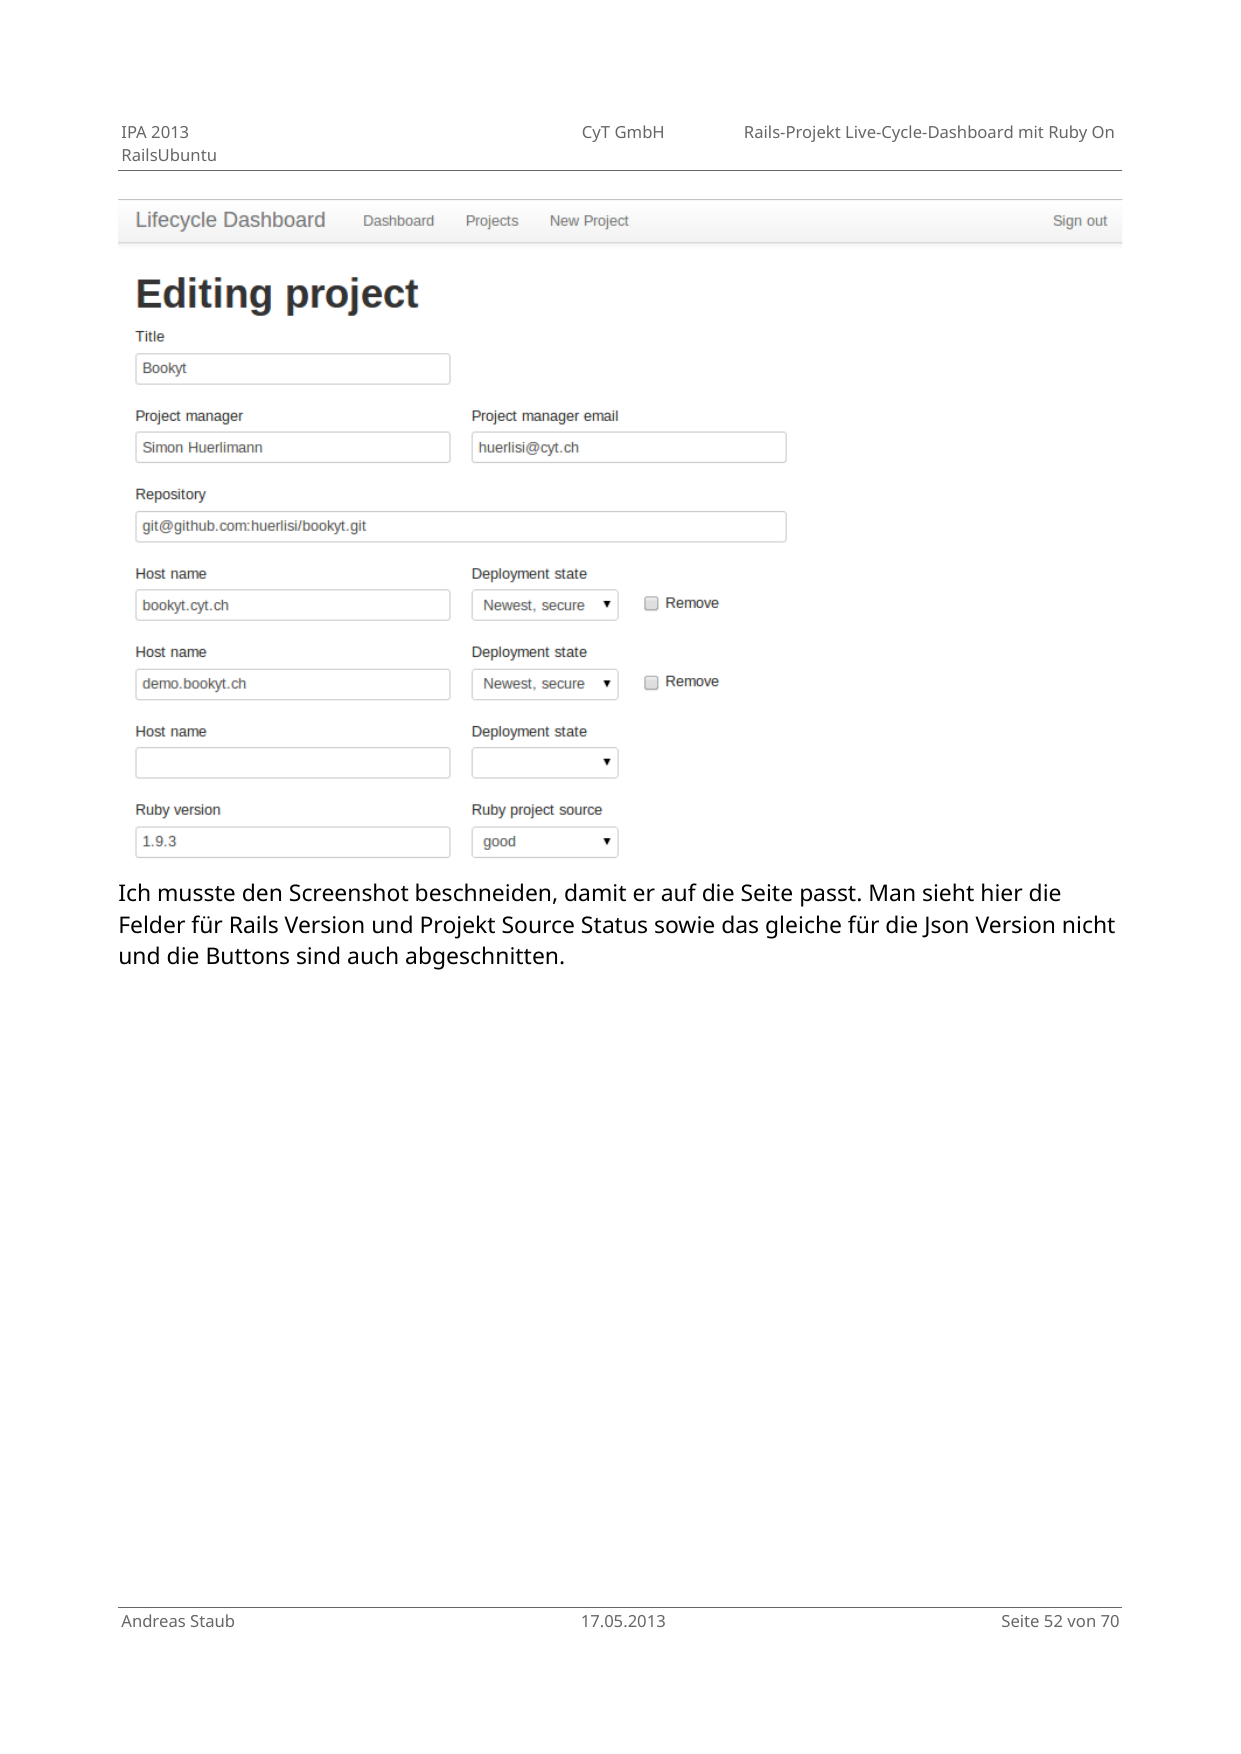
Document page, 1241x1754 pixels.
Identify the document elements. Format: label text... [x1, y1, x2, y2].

picture [118, 199, 1123, 878]
text Ich musste den Screenshot beschneiden, damit er auf die Seite passt. Man sieht hier die Felder für Rails Version und Projekt Source Status sowie das gleiche für die Json Version nicht und die Buttons sind auch abgeschnitten. [118, 878, 1122, 971]
